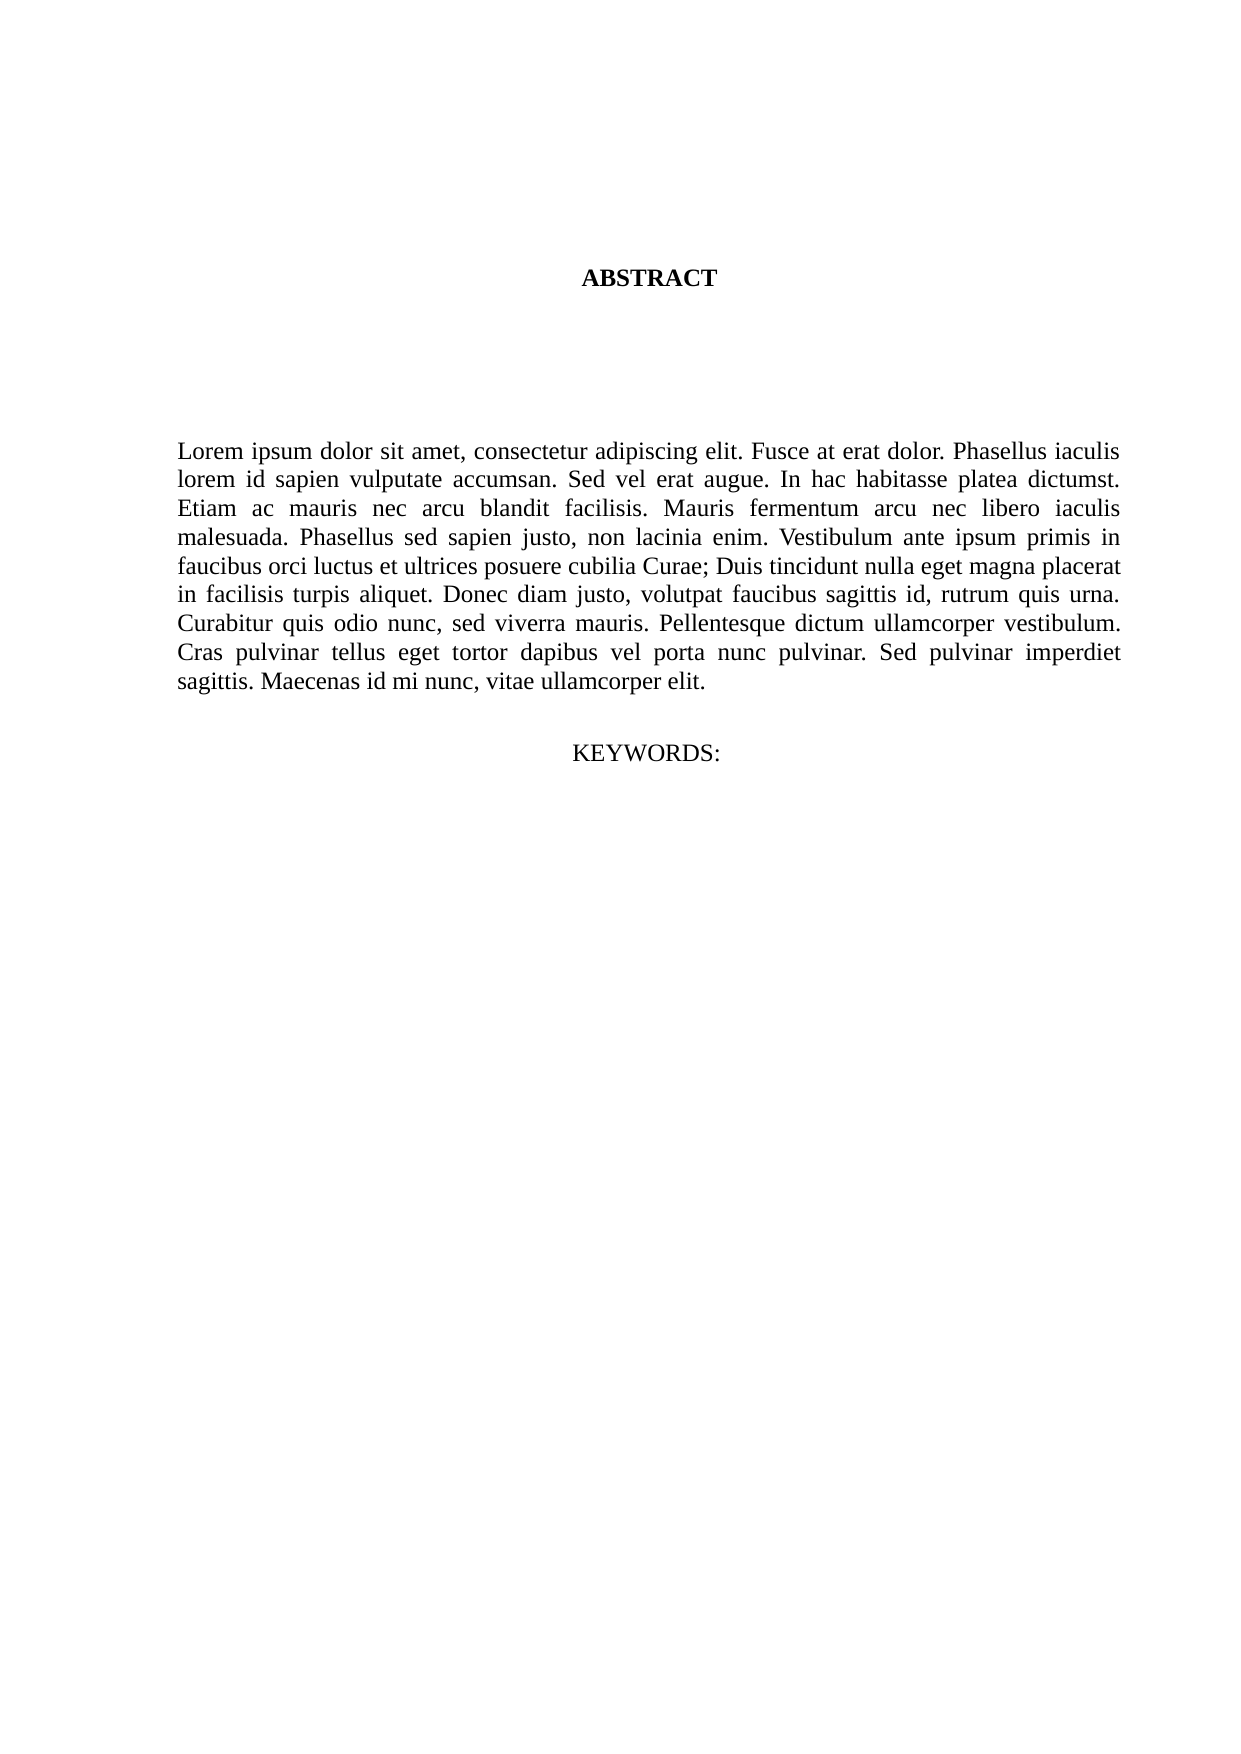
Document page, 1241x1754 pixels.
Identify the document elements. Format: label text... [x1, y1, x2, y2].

text ABSTRACT [177, 263, 1122, 292]
text Lorem ipsum dolor sit amet, consectetur adipiscing elit. Fusce at erat dolor. Phasellus iaculis lorem id sapien vulputate accumsan. Sed vel erat augue. In hac habitasse platea dictumst. Etiam ac mauris nec arcu blandit facilisis. Mauris fermentum arcu nec libero iaculis malesuada. Phasellus sed sapien justo, non lacinia enim. Vestibulum ante ipsum primis in faucibus orci luctus et ultrices posuere cubilia Curae; Duis tincidunt nulla eget magna placerat in facilisis turpis aliquet. Donec diam justo, volutpat faucibus sagittis id, rutrum quis urna. Curabitur quis odio nunc, sed viverra mauris. Pellentesque dictum ullamcorper vestibulum. Cras pulvinar tellus eget tortor dapibus vel porta nunc pulvinar. Sed pulvinar imperdiet sagittis. Maecenas id mi nunc, vitae ullamcorper elit. [177, 436, 1122, 694]
text KEYWORDS: [177, 738, 1122, 766]
